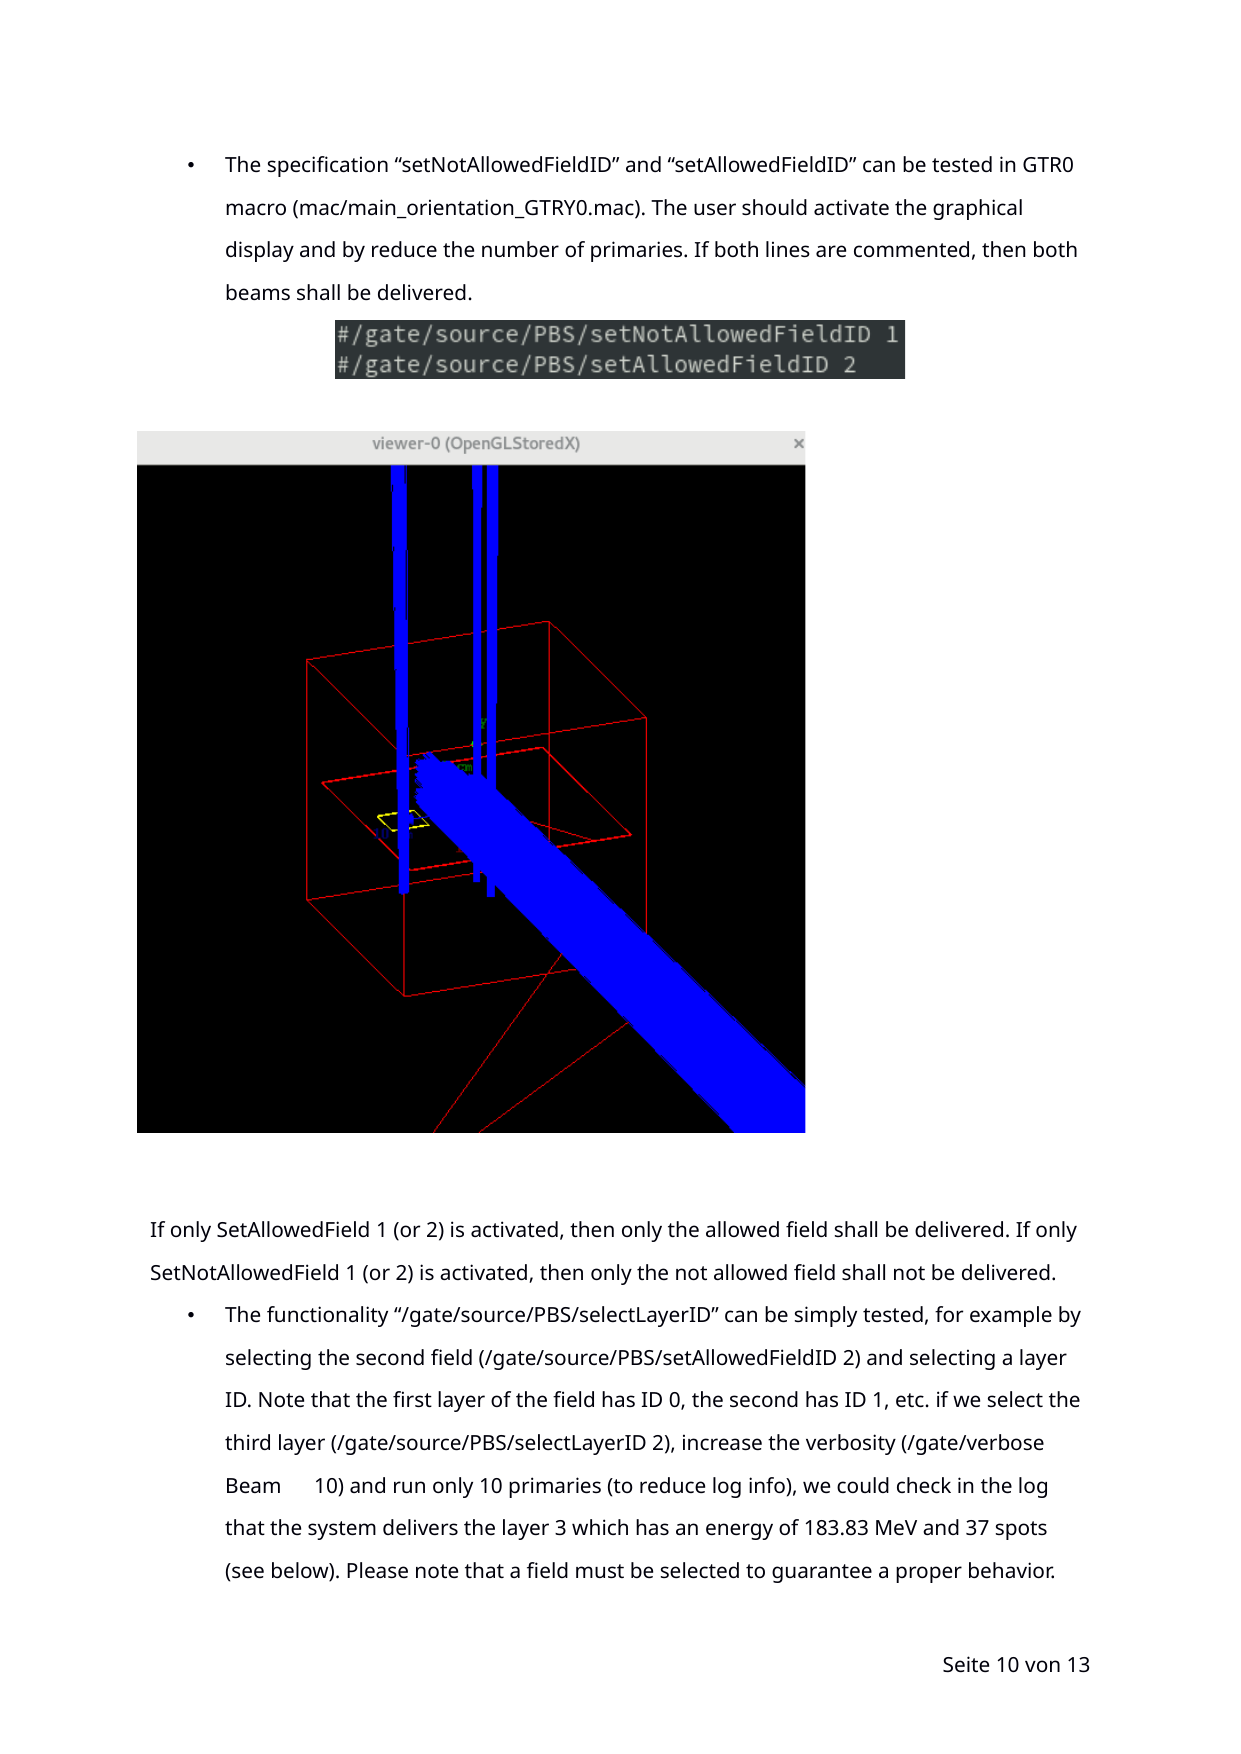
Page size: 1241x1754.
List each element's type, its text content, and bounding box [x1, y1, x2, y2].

list The functionality “/gate/source/PBS/selectLayerID” can be simply tested, for example by selecting the second field (/gate/source/PBS/setAllowedFieldID 2) and selecting a layer ID. Note that the first layer of the field has ID 0, the second has ID 1, etc. if we select the third layer (/gate/source/PBS/selectLayerID 2), increase the verbosity (/gate/verbose Beam 10) and run only 10 primaries (to reduce log info), we could check in the log that the system delivers the layer 3 which has an energy of 183.83 MeV and 37 spots (see below). Please note that a field must be selected to guarantee a proper behavior. [187, 1300, 1090, 1584]
picture [335, 320, 906, 379]
list If only SetAllowedField 1 (or 2) is activated, then only the allowed field shall be delivered. If only SetNotAllowedField 1 (or 2) is activated, then only the not allowed field shall not be delivered. [150, 1215, 1090, 1286]
list The specification “setNotAllowedFieldID” and “setAllowedFieldID” can be tested in GTR0 macro (mac/main_orientation_GTRY0.mac). The user should activate the graphical display and by reduce the number of primaries. If both lines are commented, then both beams shall be delivered. [187, 150, 1090, 306]
picture [137, 431, 806, 1133]
